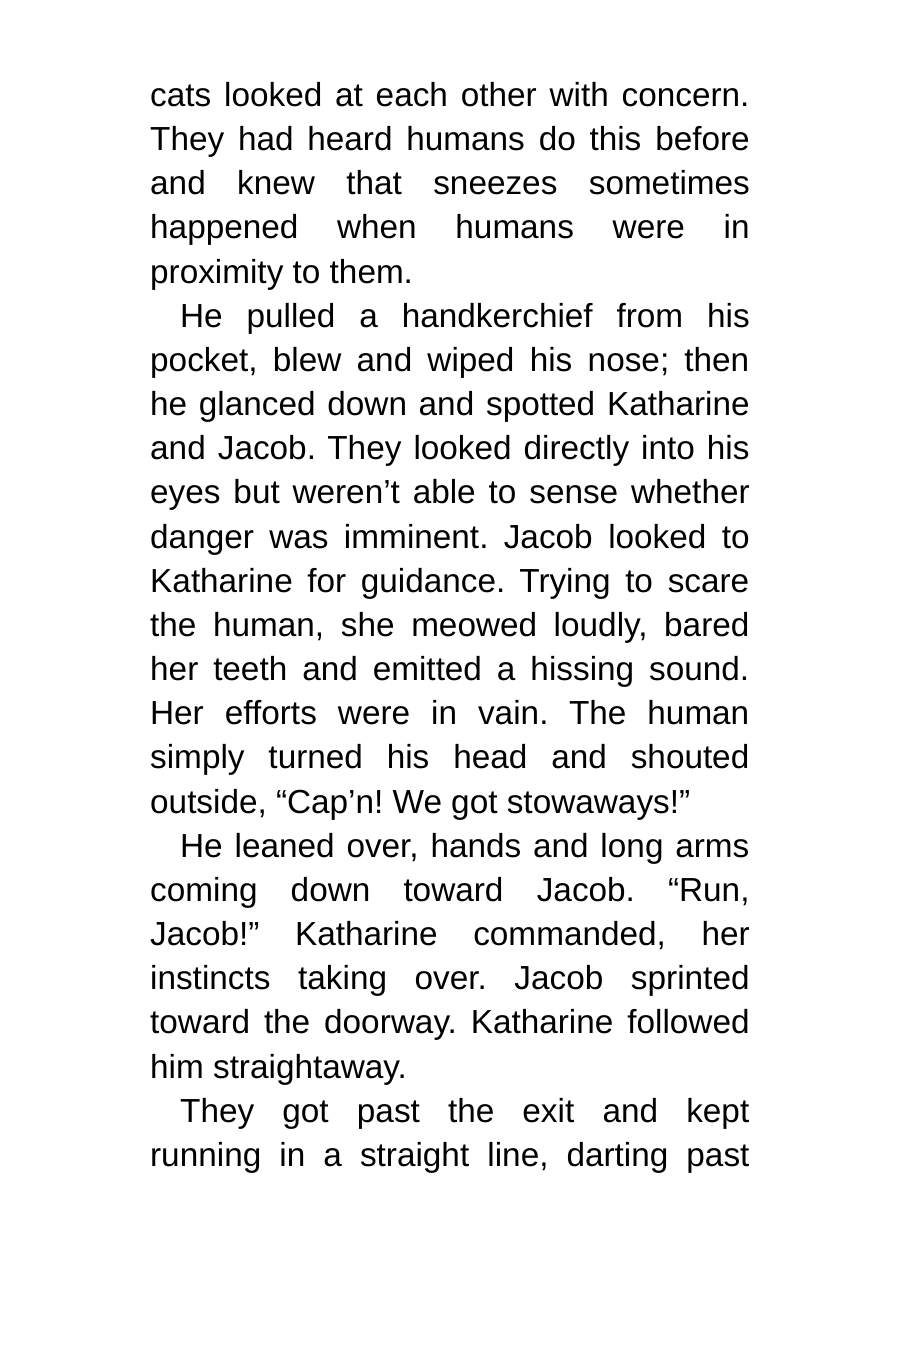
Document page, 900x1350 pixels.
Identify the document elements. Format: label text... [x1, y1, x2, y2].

text He leaned over, hands and long arms coming down toward Jacob. “Run, Jacob!” Katharine commanded, her instincts taking over. Jacob sprinted toward the doorway. Katharine followed him straightaway. [150, 826, 750, 1085]
text They got past the exit and kept running in a straight line, darting past [150, 1091, 750, 1173]
text cats looked at each other with concern. They had heard humans do this before and knew that sneezes sometimes happened when humans were in proximity to them. [150, 75, 750, 290]
text He pulled a handkerchief from his pocket, blew and wiped his nose; then he glanced down and spotted Katharine and Jacob. They looked directly into his eyes but weren’t able to sense whether danger was imminent. Jacob looked to Katharine for guidance. Trying to scare the human, she meowed loudly, bared her teeth and emitted a hissing sound. Her efforts were in vain. The human simply turned his head and shouted outside, “Cap’n! We got stowaways!” [150, 296, 750, 820]
